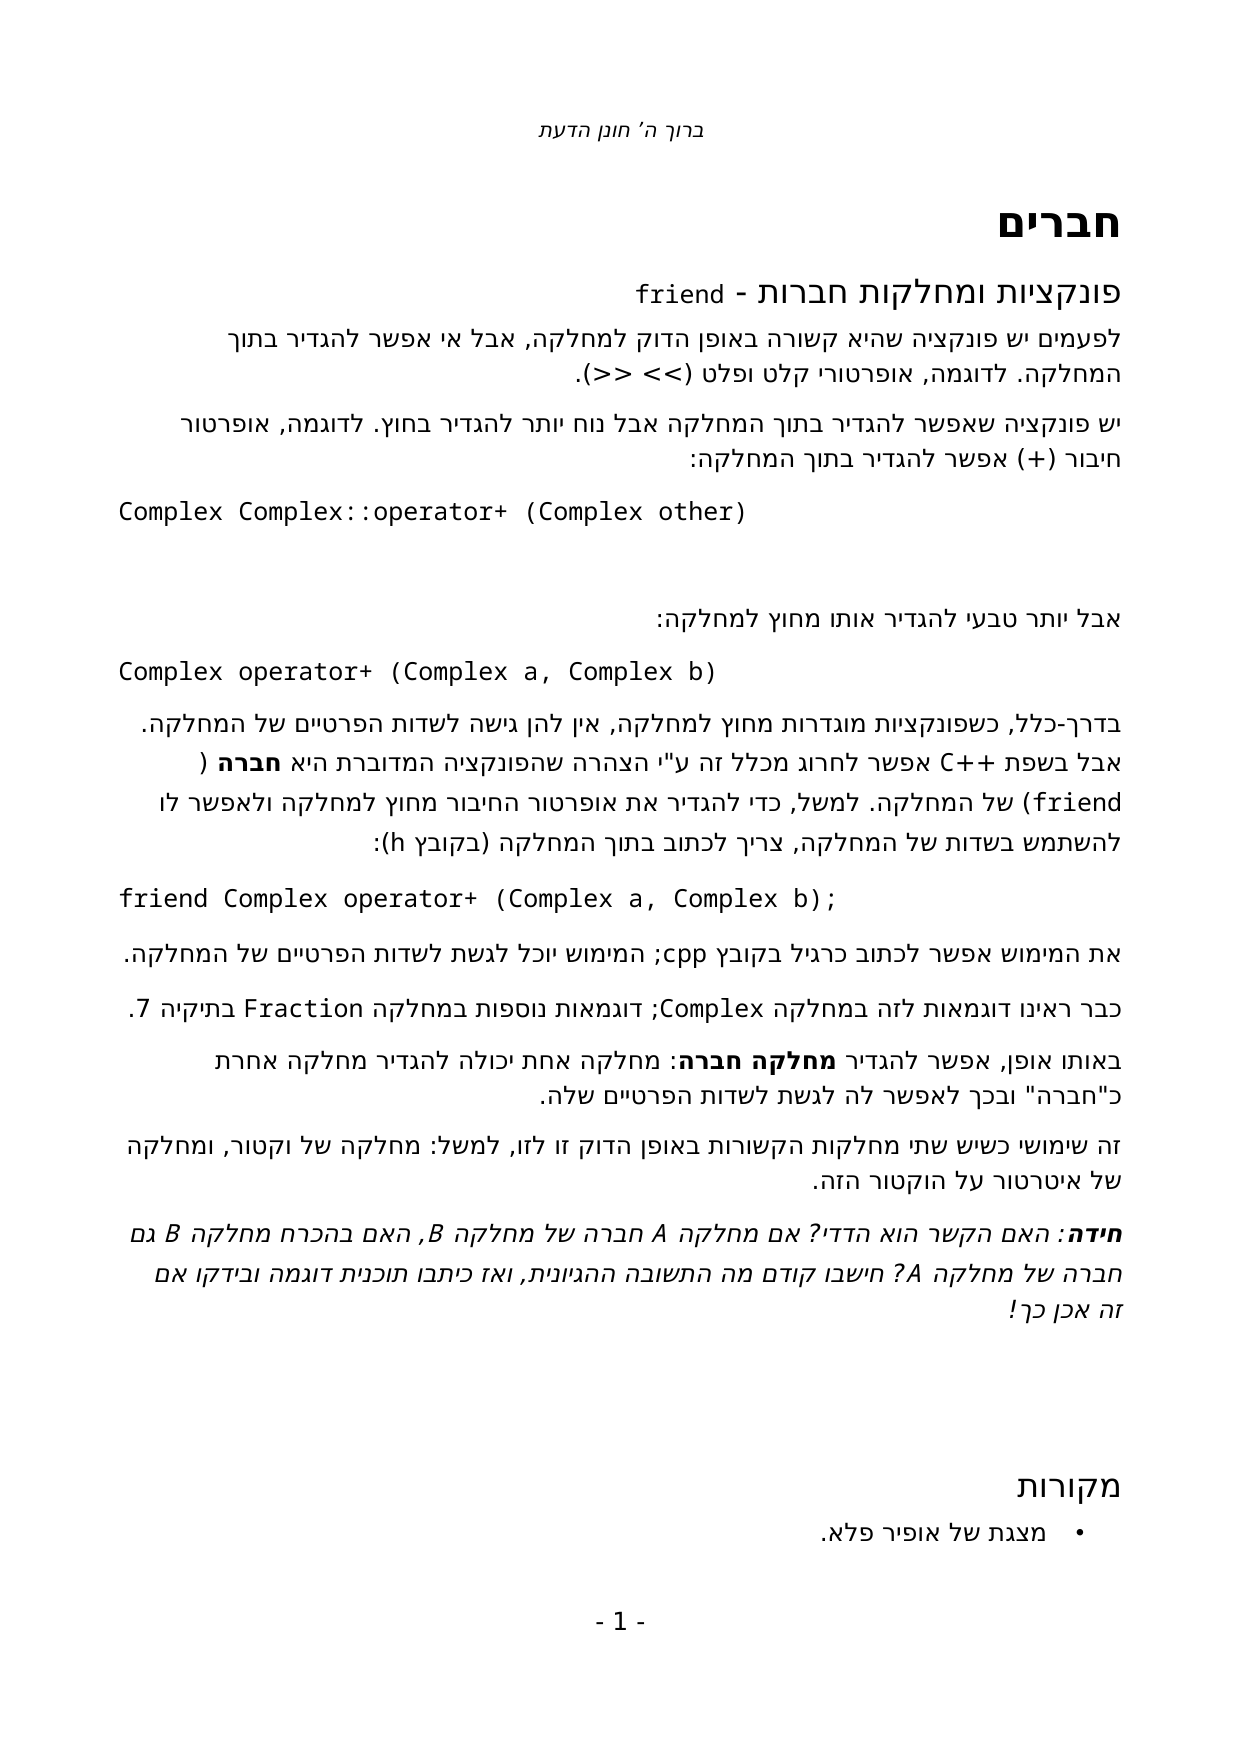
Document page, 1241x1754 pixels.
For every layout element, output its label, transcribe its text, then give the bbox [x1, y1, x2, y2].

text חידה: האם הקשר הוא הדדי? אם מחלקה A חברה של מחלקה B, האם בהכרח מחלקה B גם חברה של מחלקה A? חישבו קודם מה התשובה ההגיונית, ואז כיתבו תוכנית דוגמה ובידקו אם זה אכן כך! [118, 1216, 1122, 1325]
subtitle מקורות [118, 1466, 1122, 1505]
subtitle חברים [118, 197, 1122, 248]
subtitle פונקציות ומחלקות חברות - friend [118, 273, 1122, 312]
text באותו אופן, אפשר להגדיר מחלקה חברה: מחלקה אחת יכולה להגדיר מחלקה אחרת כ"חברה" ובכך לאפשר לה לגשת לשדות הפרטיים שלה. [118, 1047, 1122, 1111]
text לפעמים יש פונקציה שהיא קשורה באופן הדוק למחלקה, אבל אי אפשר להגדיר בתוך המחלקה. לדוגמה, אופרטורי קלט ופלט (>> <<). [118, 324, 1122, 388]
text friend Complex operator+ (Complex a, Complex b); [118, 880, 1122, 914]
list מצגת של אופיר פלא. [118, 1518, 1084, 1547]
text אבל יותר טבעי להגדיר אותו מחוץ למחלקה: [118, 604, 1122, 633]
text את המימוש אפשר לכתוב כרגיל בקובץ cpp; המימוש יוכל לגשת לשדות הפרטיים של המחלקה. [118, 936, 1122, 970]
text בדרך-כלל, כשפונקציות מוגדרות מחוץ למחלקה, אין להן גישה לשדות הפרטיים של המחלקה. אבל בשפת ++C אפשר לחרוג מכלל זה ע"י הצהרה שהפונקציה המדוברת היא חברה (friend) של המחלקה. למשל, כדי להגדיר את אופרטור החיבור מחוץ למחלקה ולאפשר לו להשתמש בשדות של המחלקה, צריך לכתוב בתוך המחלקה (בקובץ h): [118, 709, 1122, 859]
text Complex operator+ (Complex a, Complex b) [118, 654, 1122, 688]
text Complex Complex::operator+ (Complex other) [118, 493, 1122, 527]
text כבר ראינו דוגמאות לזה במחלקה Complex; דוגמאות נוספות במחלקה Fraction בתיקיה 7. [118, 991, 1122, 1025]
text יש פונקציה שאפשר להגדיר בתוך המחלקה אבל נוח יותר להגדיר בחוץ. לדוגמה, אופרטור חיבור (+) אפשר להגדיר בתוך המחלקה: [118, 409, 1122, 473]
text זה שימושי כשיש שתי מחלקות הקשורות באופן הדוק זו לזו, למשל: מחלקה של וקטור, ומחלקה של איטרטור על הוקטור הזה. [118, 1131, 1122, 1195]
